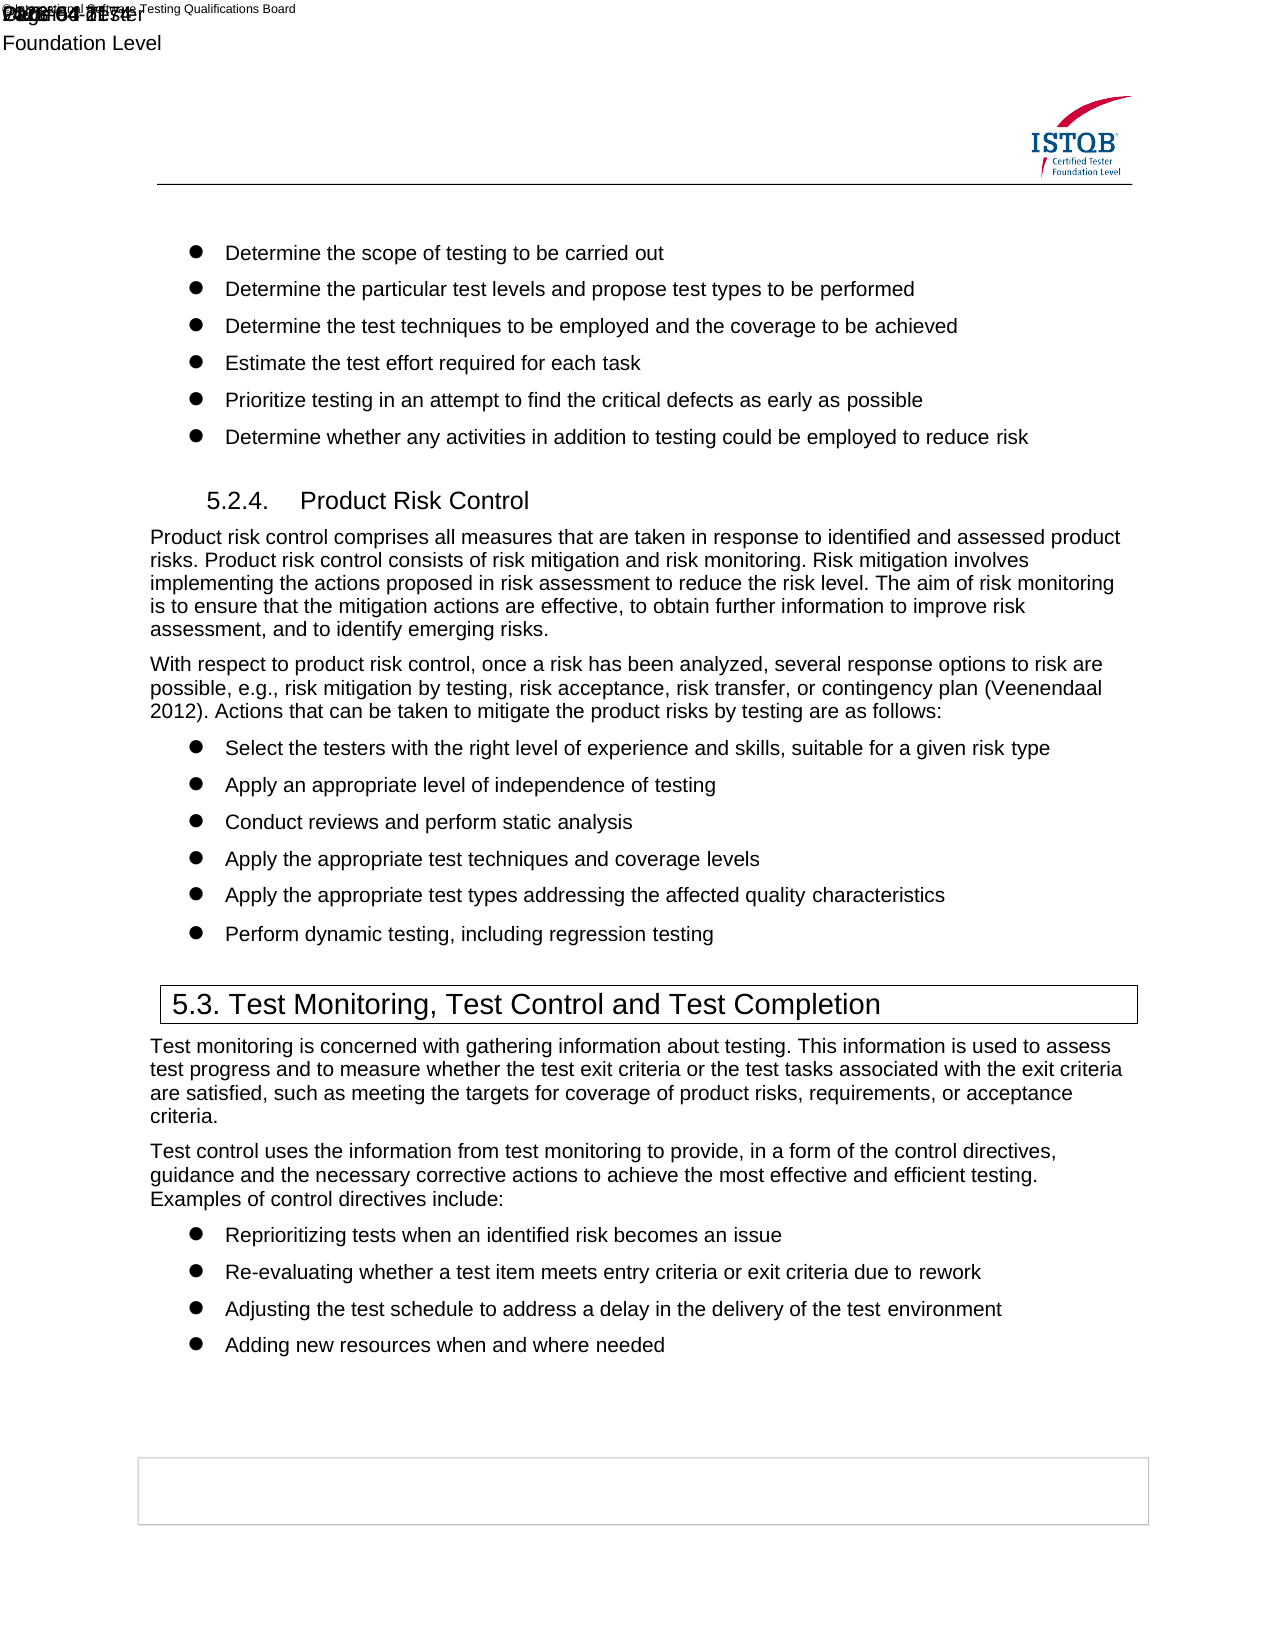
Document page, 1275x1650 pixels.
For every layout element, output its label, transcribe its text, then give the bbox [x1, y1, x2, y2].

list Determine the particular test levels and propose test types to be performed [187, 277, 1152, 302]
list Reprioritizing tests when an identified risk becomes an issue [187, 1223, 1152, 1247]
text Test control uses the information from test monitoring to provide, in a form of the control directives, guidance and the necessary corrective actions to achieve the most effective and efficient testing. Examples of control directives include: [150, 1140, 1060, 1211]
list Select the testers with the right level of experience and skills, suitable for a given risk type [187, 736, 1152, 761]
list Apply an appropriate level of independence of testing [187, 772, 1152, 797]
list Adjusting the test schedule to address a delay in the delivery of the test environment [187, 1297, 1152, 1321]
list Determine whether any activities in addition to testing could be employed to reduce risk [187, 424, 1152, 449]
list Re-evaluating whether a test item meets entry criteria or exit criteria due to rework [187, 1260, 1152, 1284]
text Product risk control comprises all measures that are taken in response to identified and assessed product risks. Product risk control consists of risk mitigation and risk monitoring. Risk mitigation involves implementing the actions proposed in risk assessment to reduce the risk level. The aim of risk monitoring is to ensure that the mitigation actions are effective, to obtain further information to improve risk assessment, and to identify emerging risks. [150, 527, 1126, 641]
list Apply the appropriate test techniques and coverage levels [187, 846, 1152, 871]
list Perform dynamic testing, including regression testing [187, 921, 1152, 946]
picture [1031, 96, 1133, 179]
subtitle Product Risk Control [206, 486, 1152, 514]
text Test monitoring is concerned with gathering information about testing. This information is used to assess test progress and to measure whether the test exit criteria or the test tasks associated with the exit criteria are satisfied, such as meeting the targets for coverage of product risks, requirements, or acceptance criteria. [150, 990, 1130, 1128]
list Conduct reviews and perform static analysis [187, 809, 1152, 834]
text With respect to product risk control, once a risk has been analyzed, several response options to risk are possible, e.g., risk mitigation by testing, risk acceptance, risk transfer, or contingency plan (Veenendaal 2012). Actions that can be taken to mitigate the product risks by testing are as follows: [150, 653, 1104, 723]
text 5.3. Test Monitoring, Test Control and Test Completion [172, 987, 1138, 1021]
list Adding new resources when and where needed [187, 1333, 1152, 1358]
list Determine the test techniques to be employed and the coverage to be achieved [187, 314, 1152, 338]
list Apply the appropriate test types addressing the affected quality characteristics [187, 883, 1152, 907]
list Prioritize testing in an attempt to find the critical defects as early as possible [187, 388, 1152, 412]
list Estimate the test effort required for each task [187, 351, 1152, 376]
list Determine the scope of testing to be carried out [187, 241, 1152, 265]
